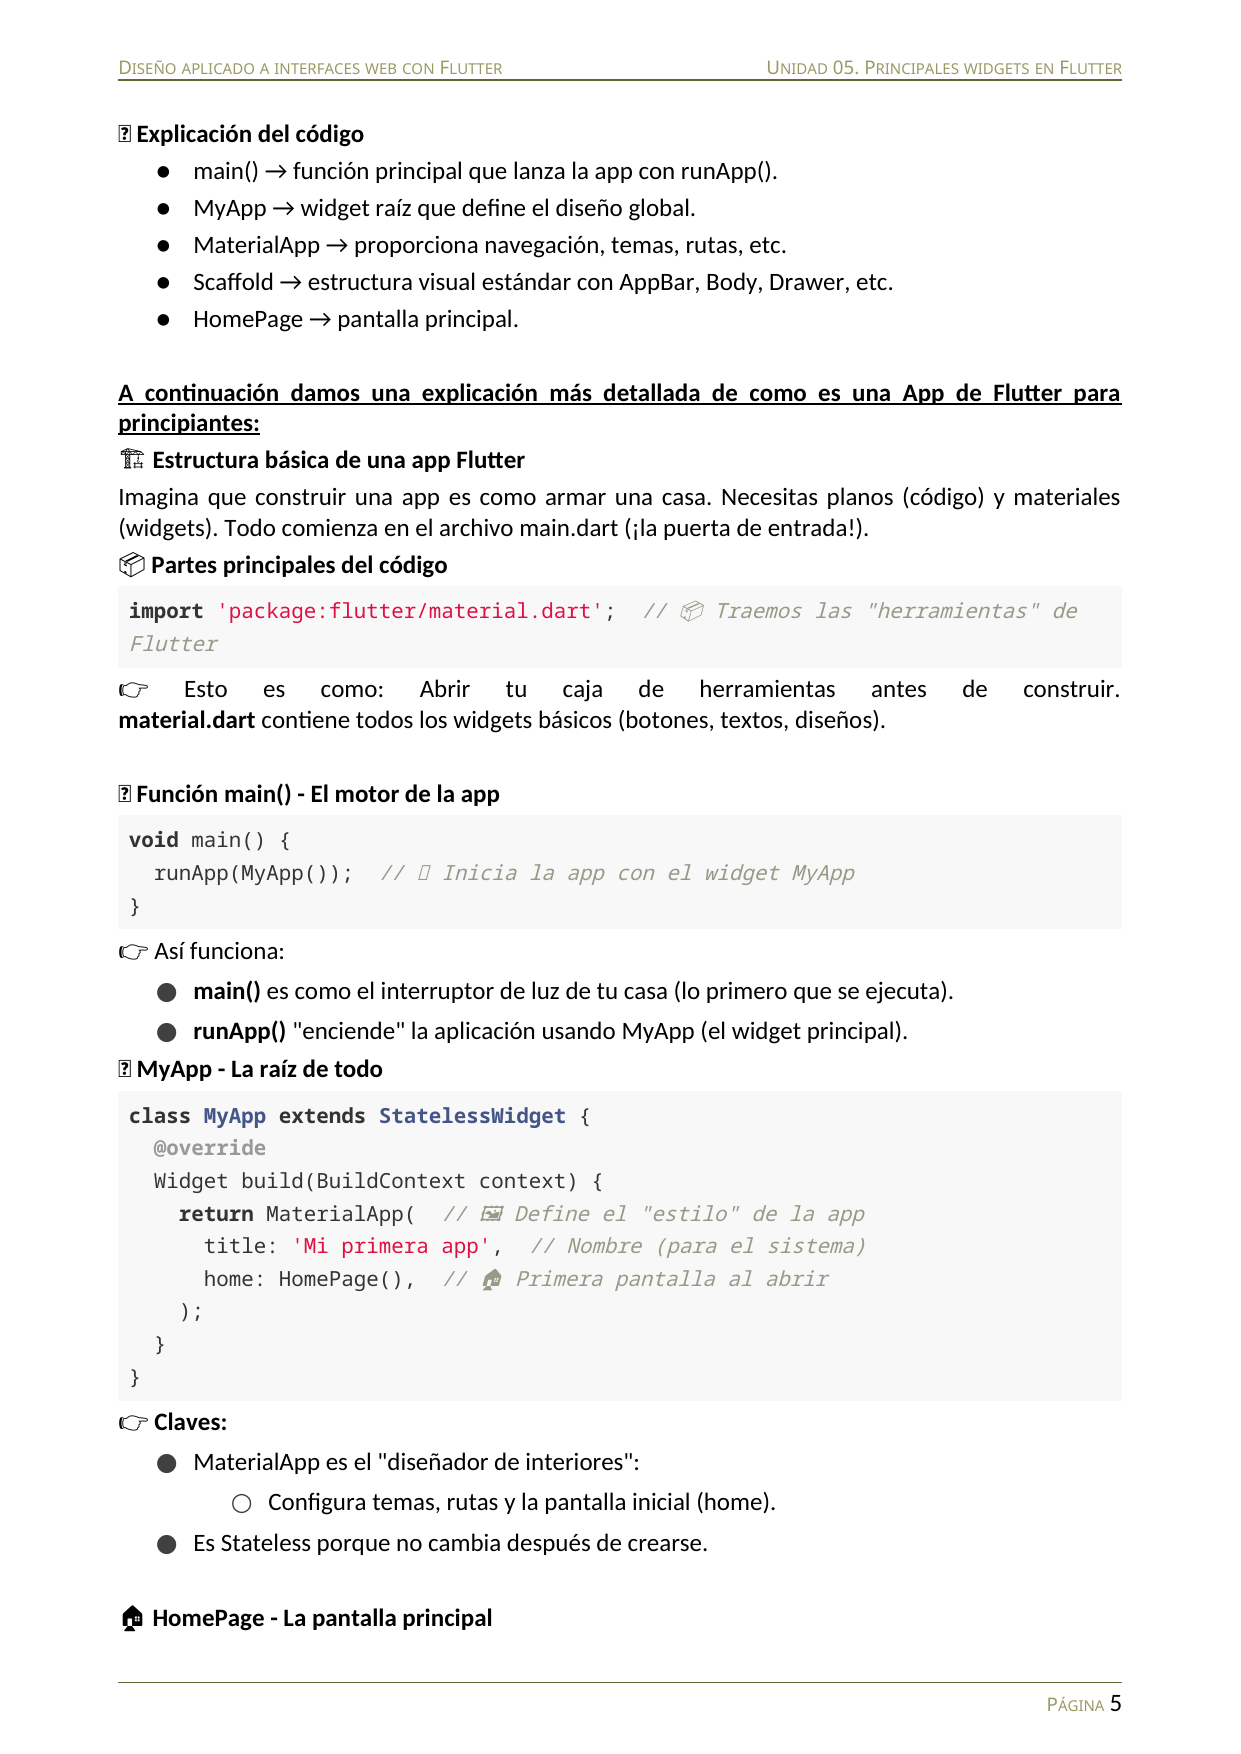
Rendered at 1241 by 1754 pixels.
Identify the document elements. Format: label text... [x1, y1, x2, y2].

text 👉 Claves: [118, 1407, 1122, 1437]
text 🏗️ Estructura básica de una app Flutter [118, 444, 1122, 475]
list MaterialApp es el "diseñador de interiores": [156, 1443, 1122, 1478]
table_header class MyApp extends StatelessWidget { @override Widget build(BuildContext context) { return MaterialApp( // 🖼️ Define el "estilo" de la app title: 'Mi primera app', // Nombre (para el sistema) home: HomePage(), // 🏠 Primera pantalla al abrir ); } } [118, 1091, 1122, 1401]
list runApp() "enciende" la aplicación usando MyApp (el widget principal). [156, 1013, 1122, 1047]
list MaterialApp → proporciona navegación, temas, rutas, etc. [156, 229, 1122, 259]
list Scaffold → estructura visual estándar con AppBar, Body, Drawer, etc. [156, 266, 1122, 296]
text 📦 Partes principales del código [118, 549, 1122, 579]
text principiantes: [118, 405, 1122, 438]
table_header import 'package:flutter/material.dart'; // 📦 Traemos las "herramientas" de Flutter [118, 586, 1122, 668]
text 🚀 Función main() - El motor de la app [118, 778, 1122, 809]
text 👉 Esto es como: Abrir tu caja de herramientas antes de construir. material.dart contiene todos los widgets básicos (botones, textos, diseños). [118, 674, 1122, 735]
text 🏠 HomePage - La pantalla principal [118, 1602, 1122, 1633]
list HomePage → pantalla principal. [156, 303, 1122, 333]
list MyApp → widget raíz que define el diseño global. [156, 192, 1122, 222]
text 👉 Así funciona: [118, 936, 1122, 966]
list Es Stateless porque no cambia después de crearse. [156, 1524, 1122, 1559]
text 🔷 Explicación del código [118, 118, 1122, 148]
table_header void main() { runApp(MyApp()); // 🏁 Inicia la app con el widget MyApp } [118, 815, 1122, 929]
list main() → función principal que lanza la app con runApp(). [156, 155, 1122, 186]
text 🌳 MyApp - La raíz de todo [118, 1053, 1122, 1084]
text A continuación damos una explicación más detallada de como es una App de Flutter para [118, 377, 1122, 403]
text Imagina que construir una app es como armar una casa. Necesitas planos (código) y materiales (widgets). Todo comienza en el archivo main.dart (¡la puerta de entrada!). [118, 481, 1122, 542]
list main() es como el interruptor de luz de tu casa (lo primero que se ejecuta). [156, 972, 1122, 1007]
list Configura temas, rutas y la pantalla inicial (home). [231, 1484, 1122, 1518]
